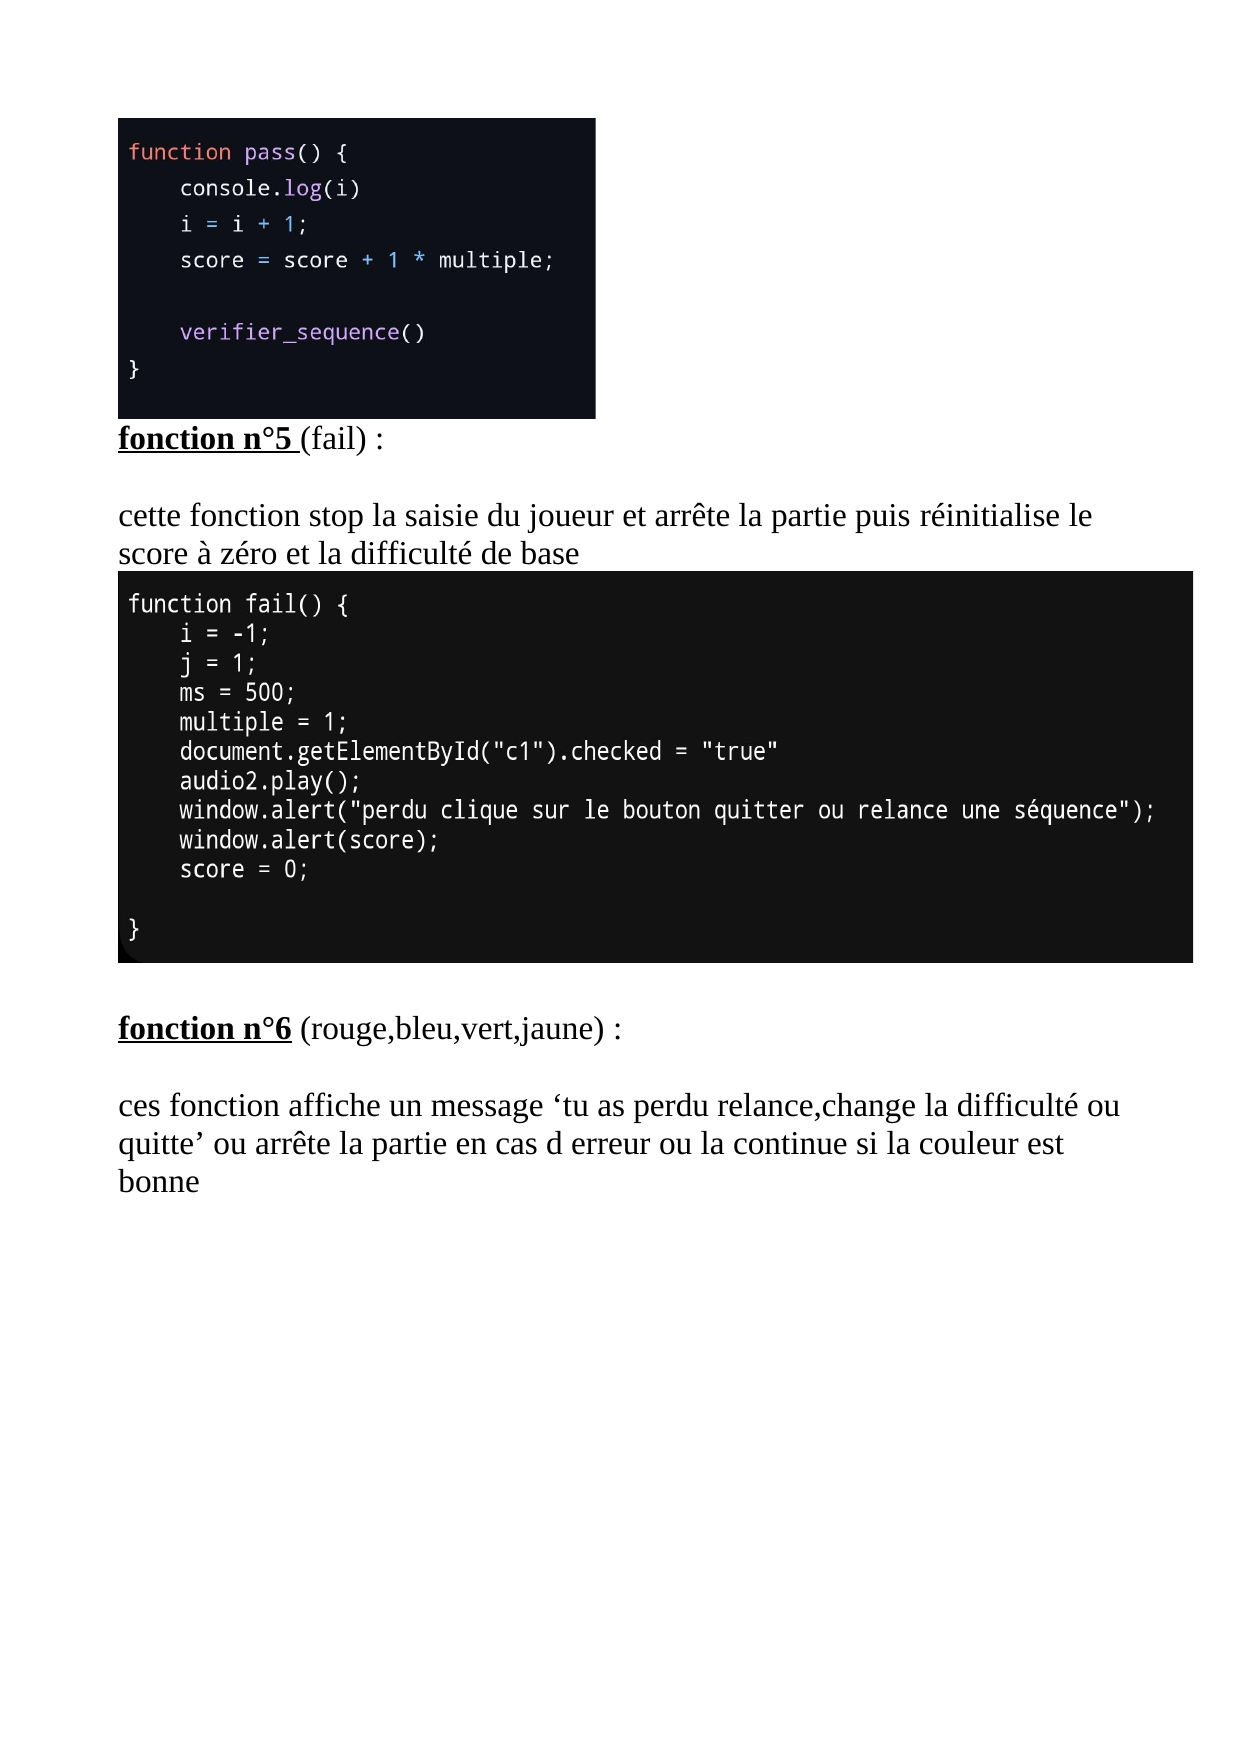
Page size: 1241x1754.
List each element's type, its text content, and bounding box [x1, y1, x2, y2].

picture [118, 571, 1194, 963]
text fonction n°5 (fail) : [118, 418, 1122, 456]
text cette fonction stop la saisie du joueur et arrête la partie puis réinitialise le score à zéro et la difficulté de base [118, 495, 1122, 571]
text ces fonction affiche un message ‘tu as perdu relance,change la difficulté ou quitte’ ou arrête la partie en cas d erreur ou la continue si la couleur est bonne [118, 1085, 1122, 1200]
picture [118, 118, 596, 419]
text fonction n°6 (rouge,bleu,vert,jaune) : [118, 1008, 1122, 1046]
text [118, 963, 1122, 970]
